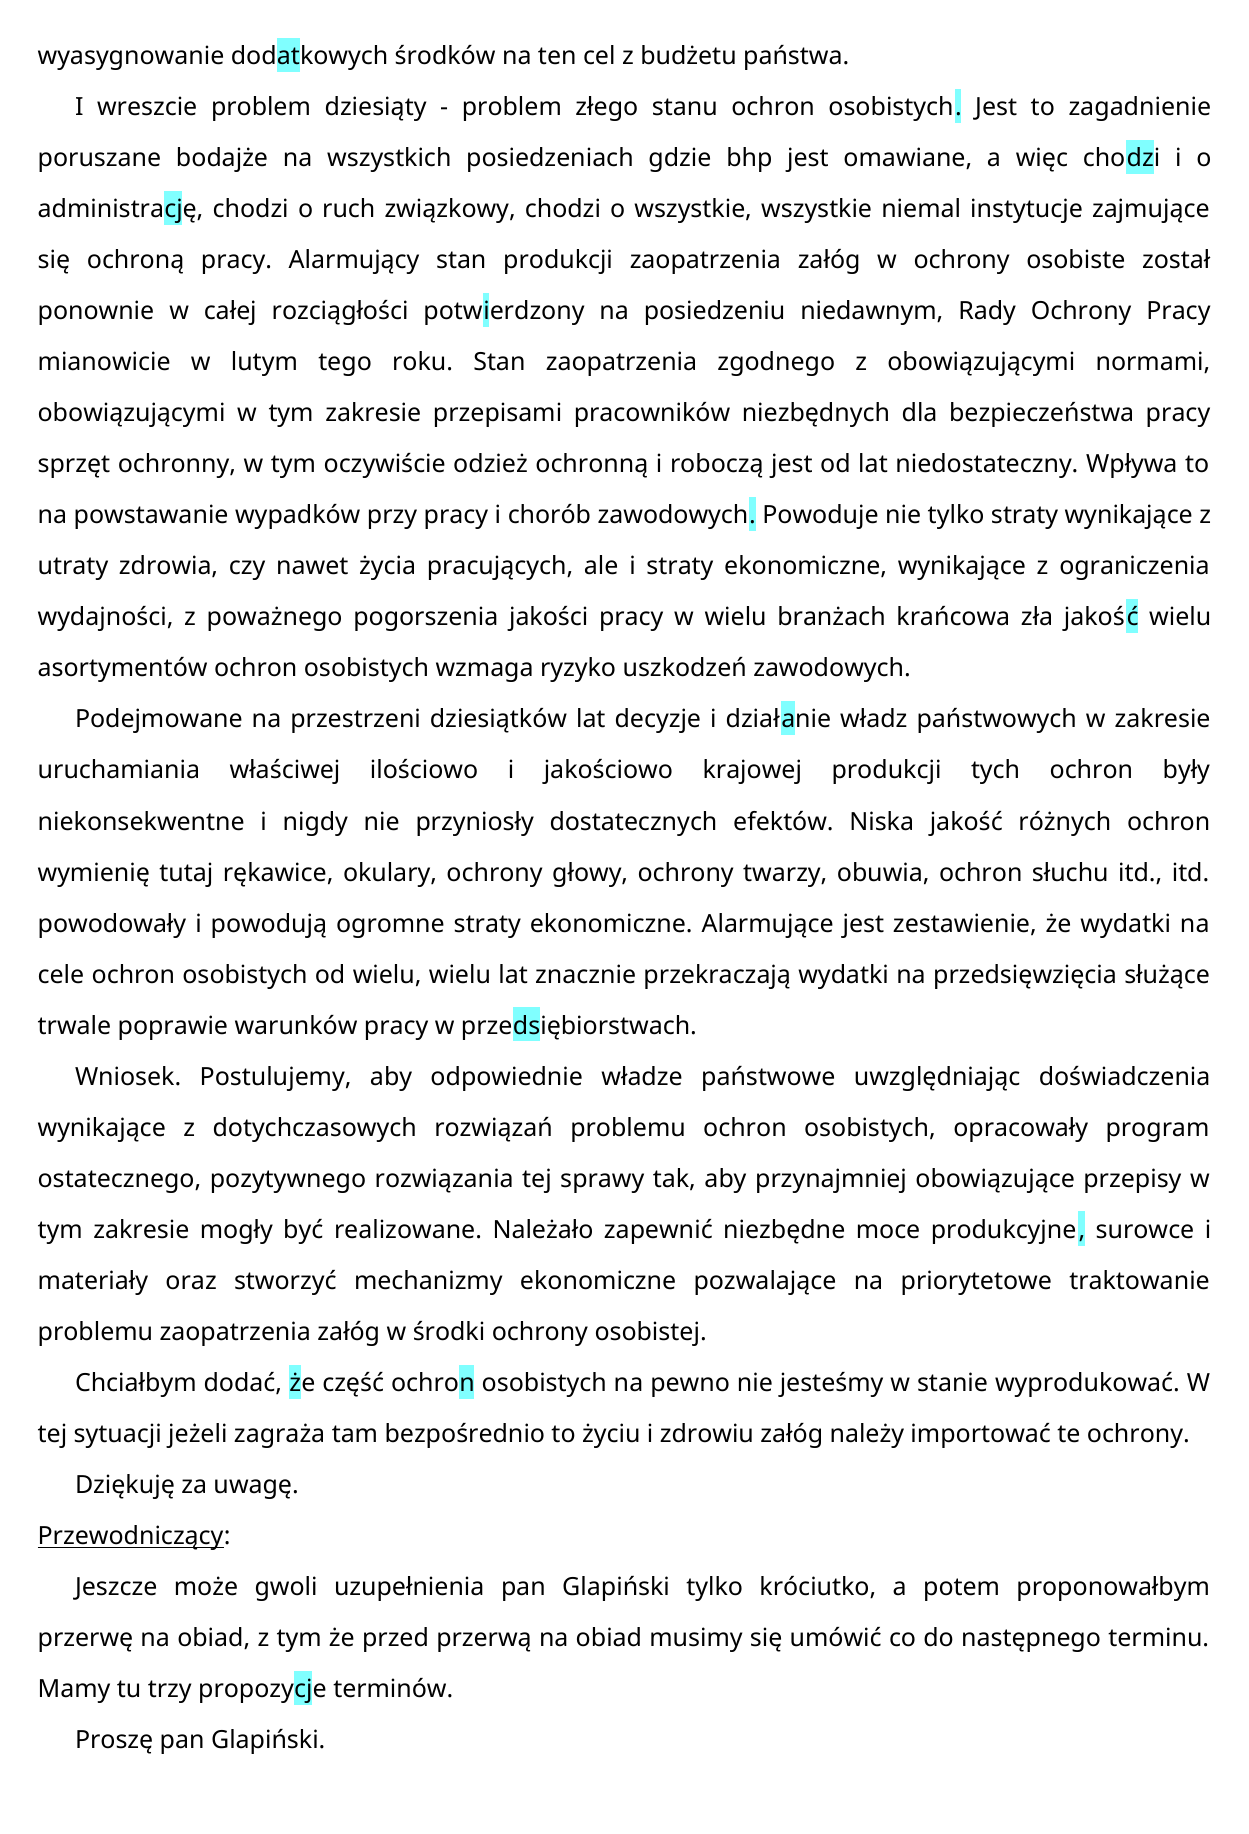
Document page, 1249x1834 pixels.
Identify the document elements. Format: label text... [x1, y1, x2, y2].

text Wniosek. Postulujemy, aby odpowiednie władze państwowe uwzględniając doświadczenia wynikające z dotychczasowych rozwiązań problemu ochron osobistych, opracowały program ostatecznego, pozytywnego rozwiązania tej sprawy tak, aby przynajmniej obowiązujące przepisy w tym zakresie mogły być realizowane. Należało zapewnić niezbędne moce produkcyjne, surowce i materiały oraz stworzyć mechanizmy ekonomiczne pozwalające na priorytetowe traktowanie problemu zaopatrzenia załóg w środki ochrony osobistej. [37, 1058, 1211, 1348]
text wyasygnowanie dodatkowych środków na ten cel z budżetu państwa. [37, 37, 1211, 72]
text I wreszcie problem dziesiąty - problem złego stanu ochron osobistych. Jest to zagadnienie poruszane bodajże na wszystkich posiedzeniach gdzie bhp jest omawiane, a więc chodzi i o administrację, chodzi o ruch związkowy, chodzi o wszystkie, wszystkie niemal instytucje zajmujące się ochroną pracy. Alarmujący stan produkcji zaopatrzenia załóg w ochrony osobiste został ponownie w całej rozciągłości potwierdzony na posiedzeniu niedawnym, Rady Ochrony Pracy mianowicie w lutym tego roku. Stan zaopatrzenia zgodnego z obowiązującymi normami, obowiązującymi w tym zakresie przepisami pracowników niezbędnych dla bezpieczeństwa pracy sprzęt ochronny, w tym oczywiście odzież ochronną i roboczą jest od lat niedostateczny. Wpływa to na powstawanie wypadków przy pracy i chorób zawodowych. Powoduje nie tylko straty wynikające z utraty zdrowia, czy nawet życia pracujących, ale i straty ekonomiczne, wynikające z ograniczenia wydajności, z poważnego pogorszenia jakości pracy w wielu branżach krańcowa zła jakość wielu asortymentów ochron osobistych wzmaga ryzyko uszkodzeń zawodowych. [37, 88, 1211, 684]
text Jeszcze może gwoli uzupełnienia pan Glapiński tylko króciutko, a potem proponowałbym przerwę na obiad, z tym że przed przerwą na obiad musimy się umówić co do następnego terminu. Mamy tu trzy propozycje terminów. [37, 1569, 1211, 1705]
text Przewodniczący: [37, 1518, 1211, 1552]
text Chciałbym dodać, że część ochron osobistych na pewno nie jesteśmy w stanie wyprodukować. W tej sytuacji jeżeli zagraża tam bezpośrednio to życiu i zdrowiu załóg należy importować te ochrony. [37, 1364, 1211, 1450]
text Podejmowane na przestrzeni dziesiątków lat decyzje i działanie władz państwowych w zakresie uruchamiania właściwej ilościowo i jakościowo krajowej produkcji tych ochron były niekonsekwentne i nigdy nie przyniosły dostatecznych efektów. Niska jakość różnych ochron wymienię tutaj rękawice, okulary, ochrony głowy, ochrony twarzy, obuwia, ochron słuchu itd., itd. powodowały i powodują ogromne straty ekonomiczne. Alarmujące jest zestawienie, że wydatki na cele ochron osobistych od wielu, wielu lat znacznie przekraczają wydatki na przedsięwzięcia służące trwale poprawie warunków pracy w przedsiębiorstwach. [37, 701, 1211, 1041]
text Dziękuję za uwagę. [37, 1467, 1211, 1501]
text Proszę pan Glapiński. [37, 1722, 1211, 1756]
